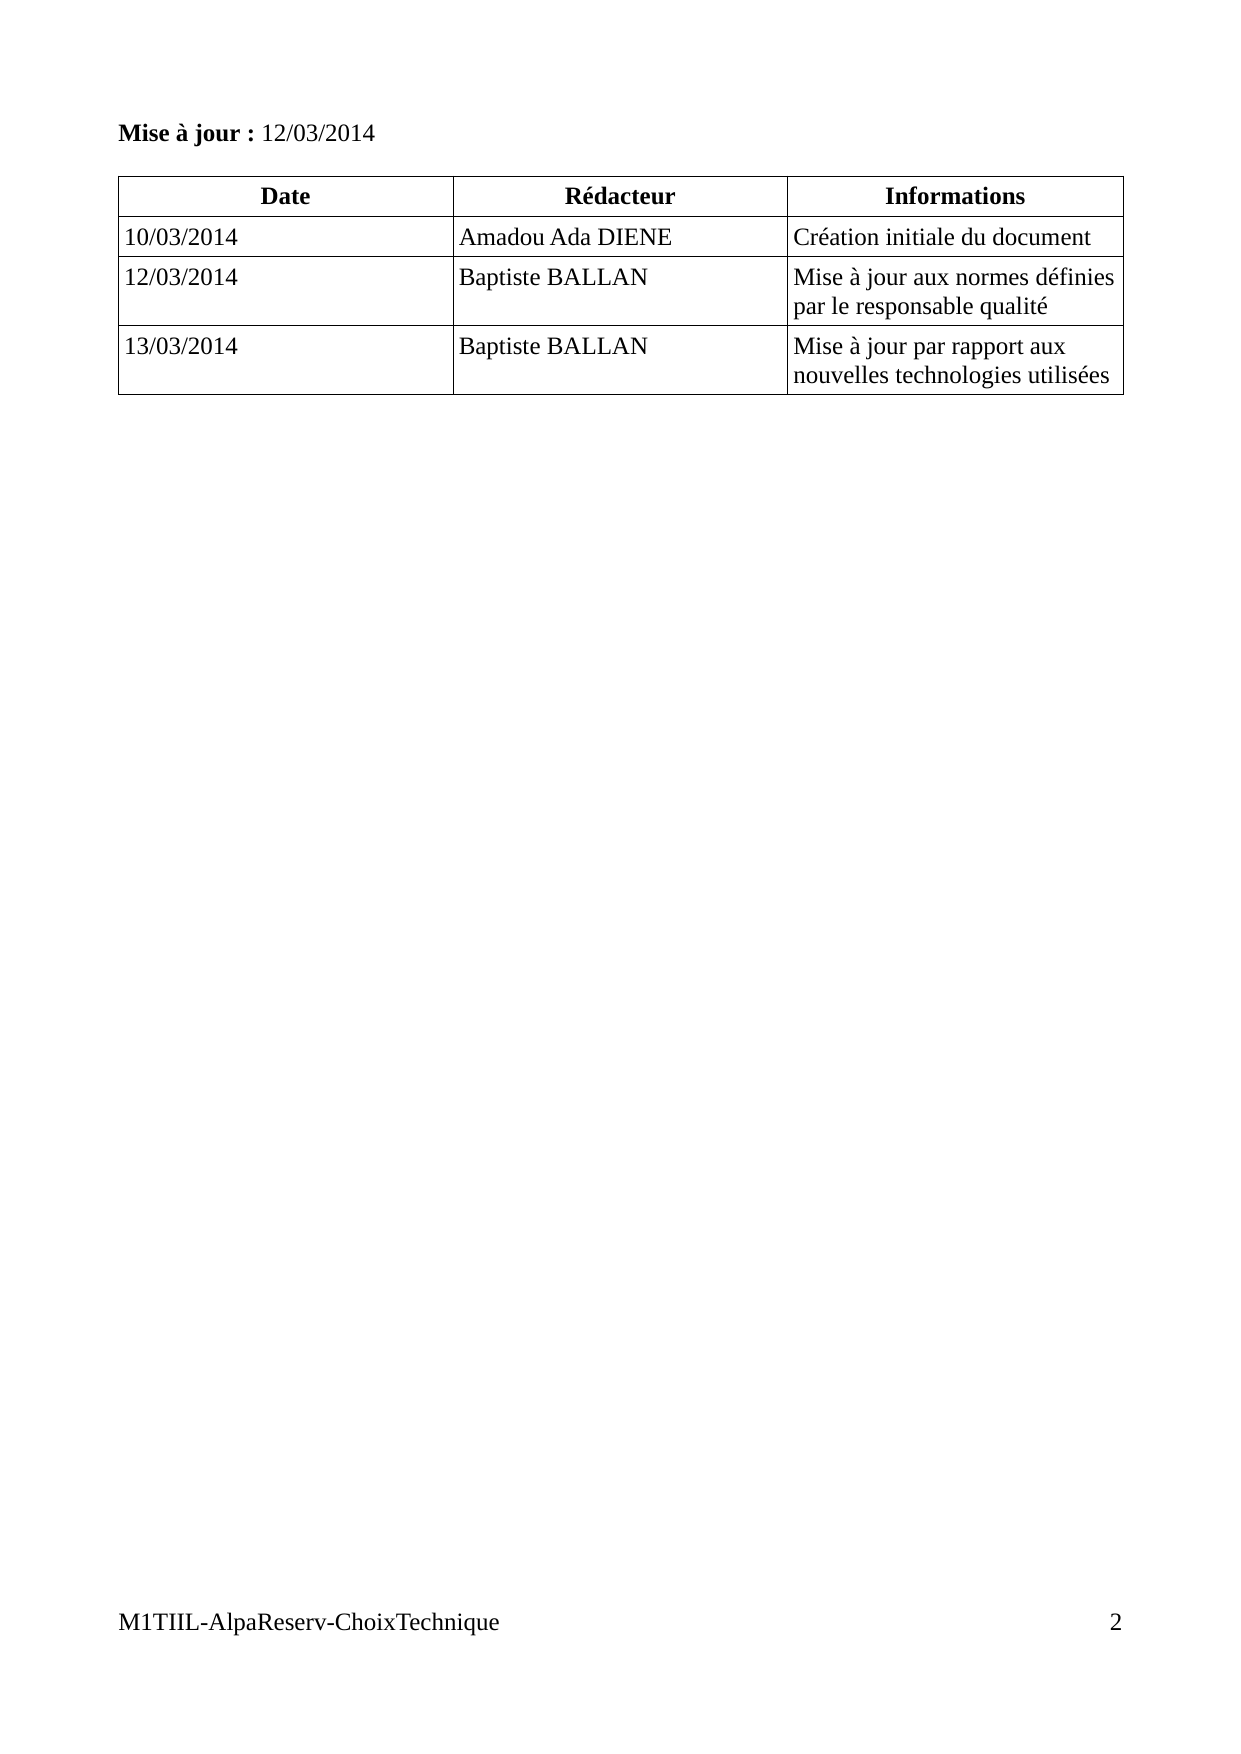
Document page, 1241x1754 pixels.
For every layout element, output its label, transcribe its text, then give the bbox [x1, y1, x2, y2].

table_cell 12/03/2014 [119, 257, 453, 325]
table_cell 13/03/2014 [119, 326, 453, 394]
table_cell 10/03/2014 [119, 217, 453, 256]
table_cell Baptiste BALLAN [454, 257, 787, 325]
table_header Informations [788, 177, 1123, 216]
text Mise à jour : 12/03/2014 [118, 118, 1122, 176]
table_cell Amadou Ada DIENE [454, 217, 787, 256]
table_cell Création initiale du document [788, 217, 1123, 256]
table_header Date [119, 177, 453, 216]
table_header Rédacteur [454, 177, 787, 216]
table_cell Mise à jour aux normes définies par le responsable qualité [788, 257, 1123, 325]
table_cell Mise à jour par rapport aux nouvelles technologies utilisées [788, 326, 1123, 394]
table_cell Baptiste BALLAN [454, 326, 787, 394]
